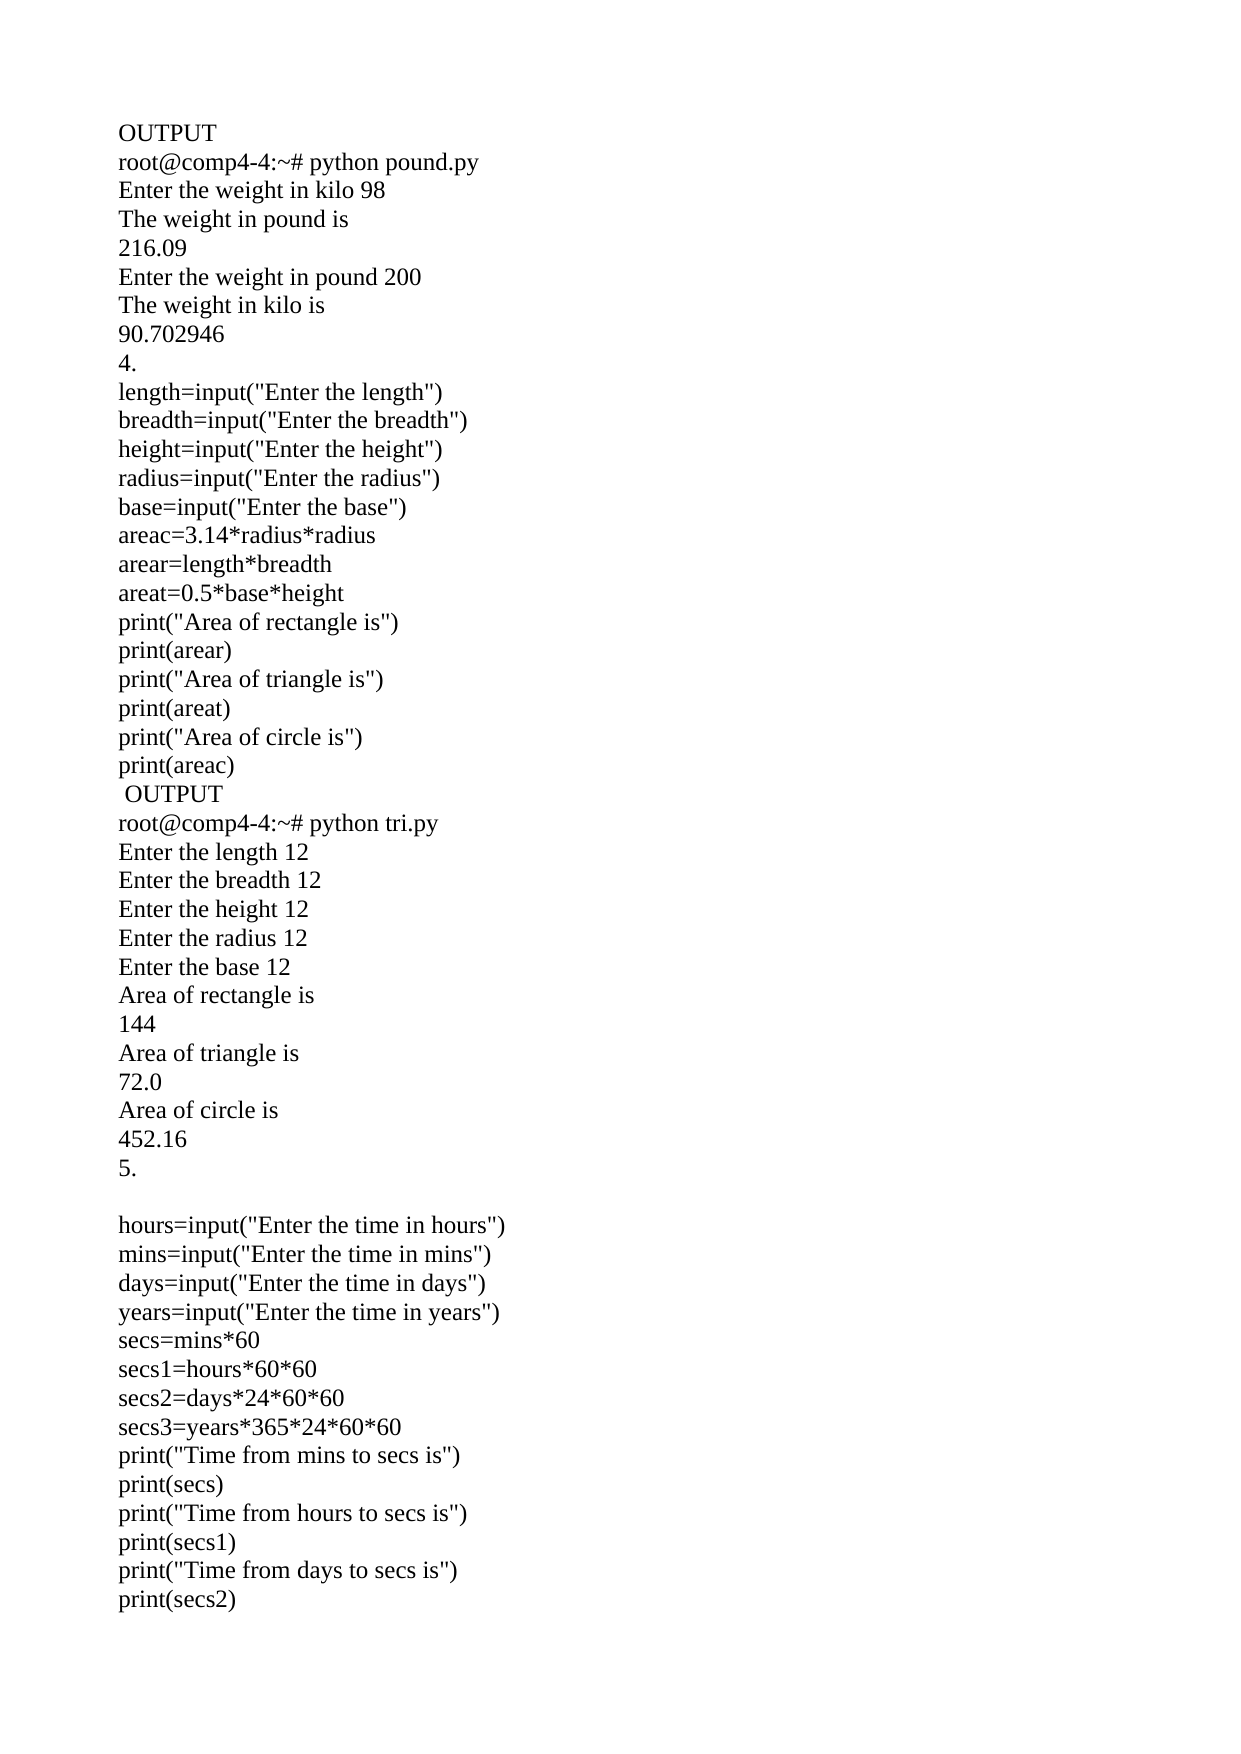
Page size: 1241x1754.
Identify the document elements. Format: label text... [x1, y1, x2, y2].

text print("Time from mins to secs is") [118, 1441, 1122, 1469]
text Area of rectangle is [118, 981, 1122, 1009]
text Enter the weight in pound 200 [118, 262, 1122, 291]
text Enter the breadth 12 [118, 866, 1122, 894]
text 5. [118, 1153, 1122, 1182]
text print(arear) [118, 636, 1122, 664]
text 90.702946 [118, 319, 1122, 348]
text Enter the length 12 [118, 837, 1122, 866]
text OUTPUT [118, 779, 1122, 808]
text print(areat) [118, 693, 1122, 722]
text areac=3.14*radius*radius [118, 521, 1122, 549]
text OUTPUT [118, 118, 1122, 147]
text secs3=years*365*24*60*60 [118, 1412, 1122, 1441]
text print("Time from hours to secs is") [118, 1498, 1122, 1527]
text secs1=hours*60*60 [118, 1354, 1122, 1383]
text 4. [118, 348, 1122, 377]
text print("Area of rectangle is") [118, 607, 1122, 636]
text secs=mins*60 [118, 1326, 1122, 1354]
text 216.09 [118, 233, 1122, 262]
text The weight in kilo is [118, 291, 1122, 319]
text Area of circle is [118, 1096, 1122, 1124]
text print("Time from days to secs is") [118, 1556, 1122, 1584]
text secs2=days*24*60*60 [118, 1383, 1122, 1412]
text The weight in pound is [118, 204, 1122, 233]
text print(secs1) [118, 1527, 1122, 1556]
text breadth=input("Enter the breadth") [118, 406, 1122, 434]
text print(secs) [118, 1469, 1122, 1498]
text length=input("Enter the length") [118, 377, 1122, 406]
text Enter the weight in kilo 98 [118, 176, 1122, 204]
text Enter the radius 12 [118, 923, 1122, 952]
text radius=input("Enter the radius") [118, 463, 1122, 492]
text 452.16 [118, 1124, 1122, 1153]
text hours=input("Enter the time in hours") [118, 1211, 1122, 1239]
text Area of triangle is [118, 1038, 1122, 1067]
text height=input("Enter the height") [118, 434, 1122, 463]
text print("Area of circle is") [118, 722, 1122, 751]
text 144 [118, 1009, 1122, 1038]
text print(secs2) [118, 1584, 1122, 1613]
text 72.0 [118, 1067, 1122, 1096]
text Enter the height 12 [118, 894, 1122, 923]
text areat=0.5*base*height [118, 578, 1122, 607]
text arear=length*breadth [118, 549, 1122, 578]
text print(areac) [118, 751, 1122, 779]
text print("Area of triangle is") [118, 664, 1122, 693]
text Enter the base 12 [118, 952, 1122, 981]
text root@comp4-4:~# python pound.py [118, 147, 1122, 176]
text root@comp4-4:~# python tri.py [118, 808, 1122, 837]
text mins=input("Enter the time in mins") [118, 1239, 1122, 1268]
text years=input("Enter the time in years") [118, 1297, 1122, 1326]
text days=input("Enter the time in days") [118, 1268, 1122, 1297]
text base=input("Enter the base") [118, 492, 1122, 521]
